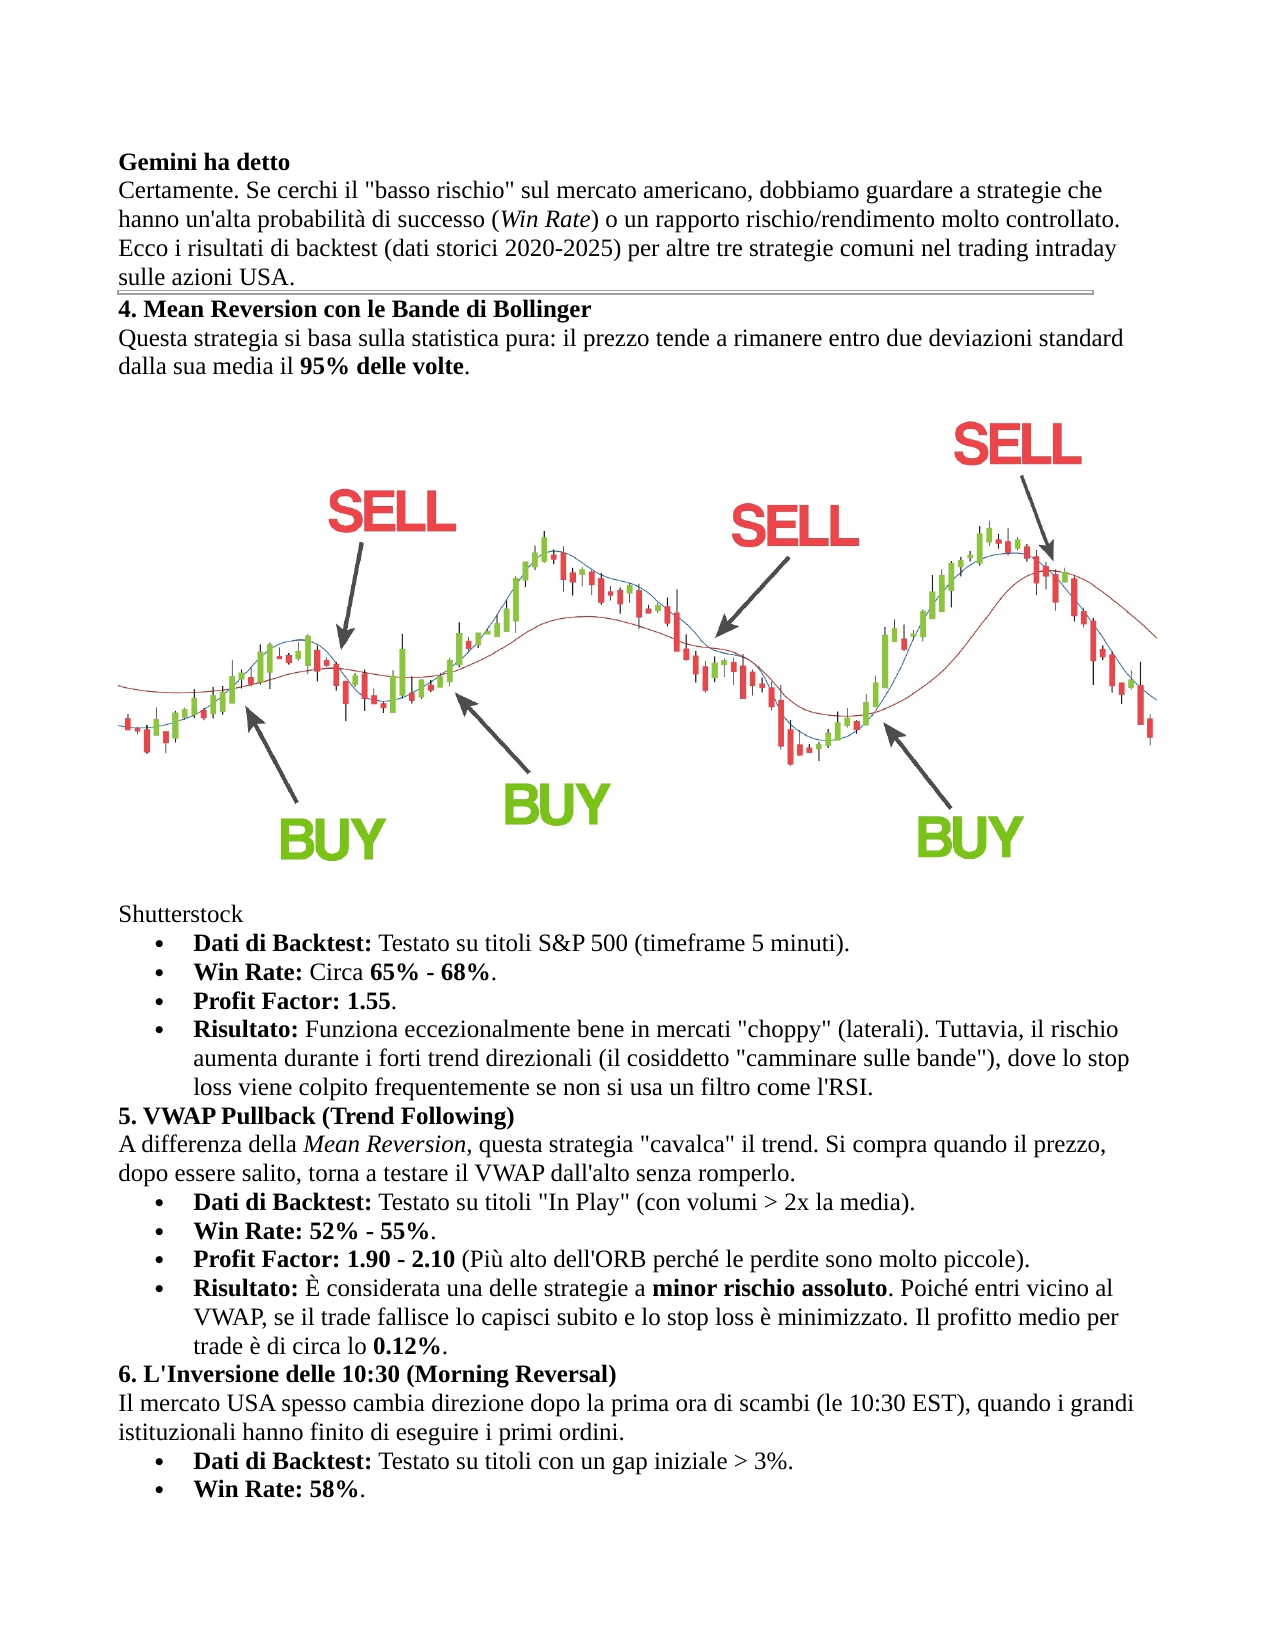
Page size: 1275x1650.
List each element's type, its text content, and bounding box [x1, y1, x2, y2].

text 5. VWAP Pullback (Trend Following) [118, 1101, 1157, 1129]
text A differenza della Mean Reversion, questa strategia "cavalca" il trend. Si compra quando il prezzo, dopo essere salito, torna a testare il VWAP dall'alto senza romperlo. [118, 1129, 1157, 1187]
list Dati di Backtest: Testato su titoli S&P 500 (timeframe 5 minuti). [156, 928, 1157, 957]
text Ecco i risultati di backtest (dati storici 2020-2025) per altre tre strategie comuni nel trading intraday sulle azioni USA. [118, 233, 1157, 291]
text Il mercato USA spesso cambia direzione dopo la prima ora di scambi (le 10:30 EST), quando i grandi istituzionali hanno finito di eseguire i primi ordini. [118, 1388, 1157, 1446]
text Questa strategia si basa sulla statistica pura: il prezzo tende a rimanere entro due deviazioni standard dalla sua media il 95% delle volte. [118, 323, 1157, 380]
text 4. Mean Reversion con le Bande di Bollinger [118, 294, 1157, 323]
list Profit Factor: 1.90 - 2.10 (Più alto dell'ORB perché le perdite sono molto piccole). [156, 1244, 1157, 1273]
list Risultato: Funziona eccezionalmente bene in mercati "choppy" (laterali). Tuttavia, il rischio aumenta durante i forti trend direzionali (il cosiddetto "camminare sulle bande"), dove lo stop loss viene colpito frequentemente se non si usa un filtro come l'RSI. [156, 1014, 1157, 1101]
list Profit Factor: 1.55. [156, 986, 1157, 1014]
text Certamente. Se cerchi il "basso rischio" sul mercato americano, dobbiamo guardare a strategie che hanno un'alta probabilità di successo (Win Rate) o un rapporto rischio/rendimento molto controllato. [118, 176, 1157, 233]
list Dati di Backtest: Testato su titoli con un gap iniziale > 3%. [156, 1446, 1157, 1474]
list Risultato: È considerata una delle strategie a minor rischio assoluto. Poiché entri vicino al VWAP, se il trade fallisce lo capisci subito e lo stop loss è minimizzato. Il profitto medio per trade è di circa lo 0.12%. [156, 1273, 1157, 1359]
list Win Rate: 52% - 55%. [156, 1216, 1157, 1244]
list Dati di Backtest: Testato su titoli "In Play" (con volumi > 2x la media). [156, 1187, 1157, 1216]
text 6. L'Inversione delle 10:30 (Morning Reversal) [118, 1359, 1157, 1388]
list Win Rate: Circa 65% - 68%. [156, 957, 1157, 986]
text Gemini ha detto [118, 147, 1157, 176]
text Shutterstock [118, 900, 1157, 928]
list Win Rate: 58%. [156, 1474, 1157, 1503]
